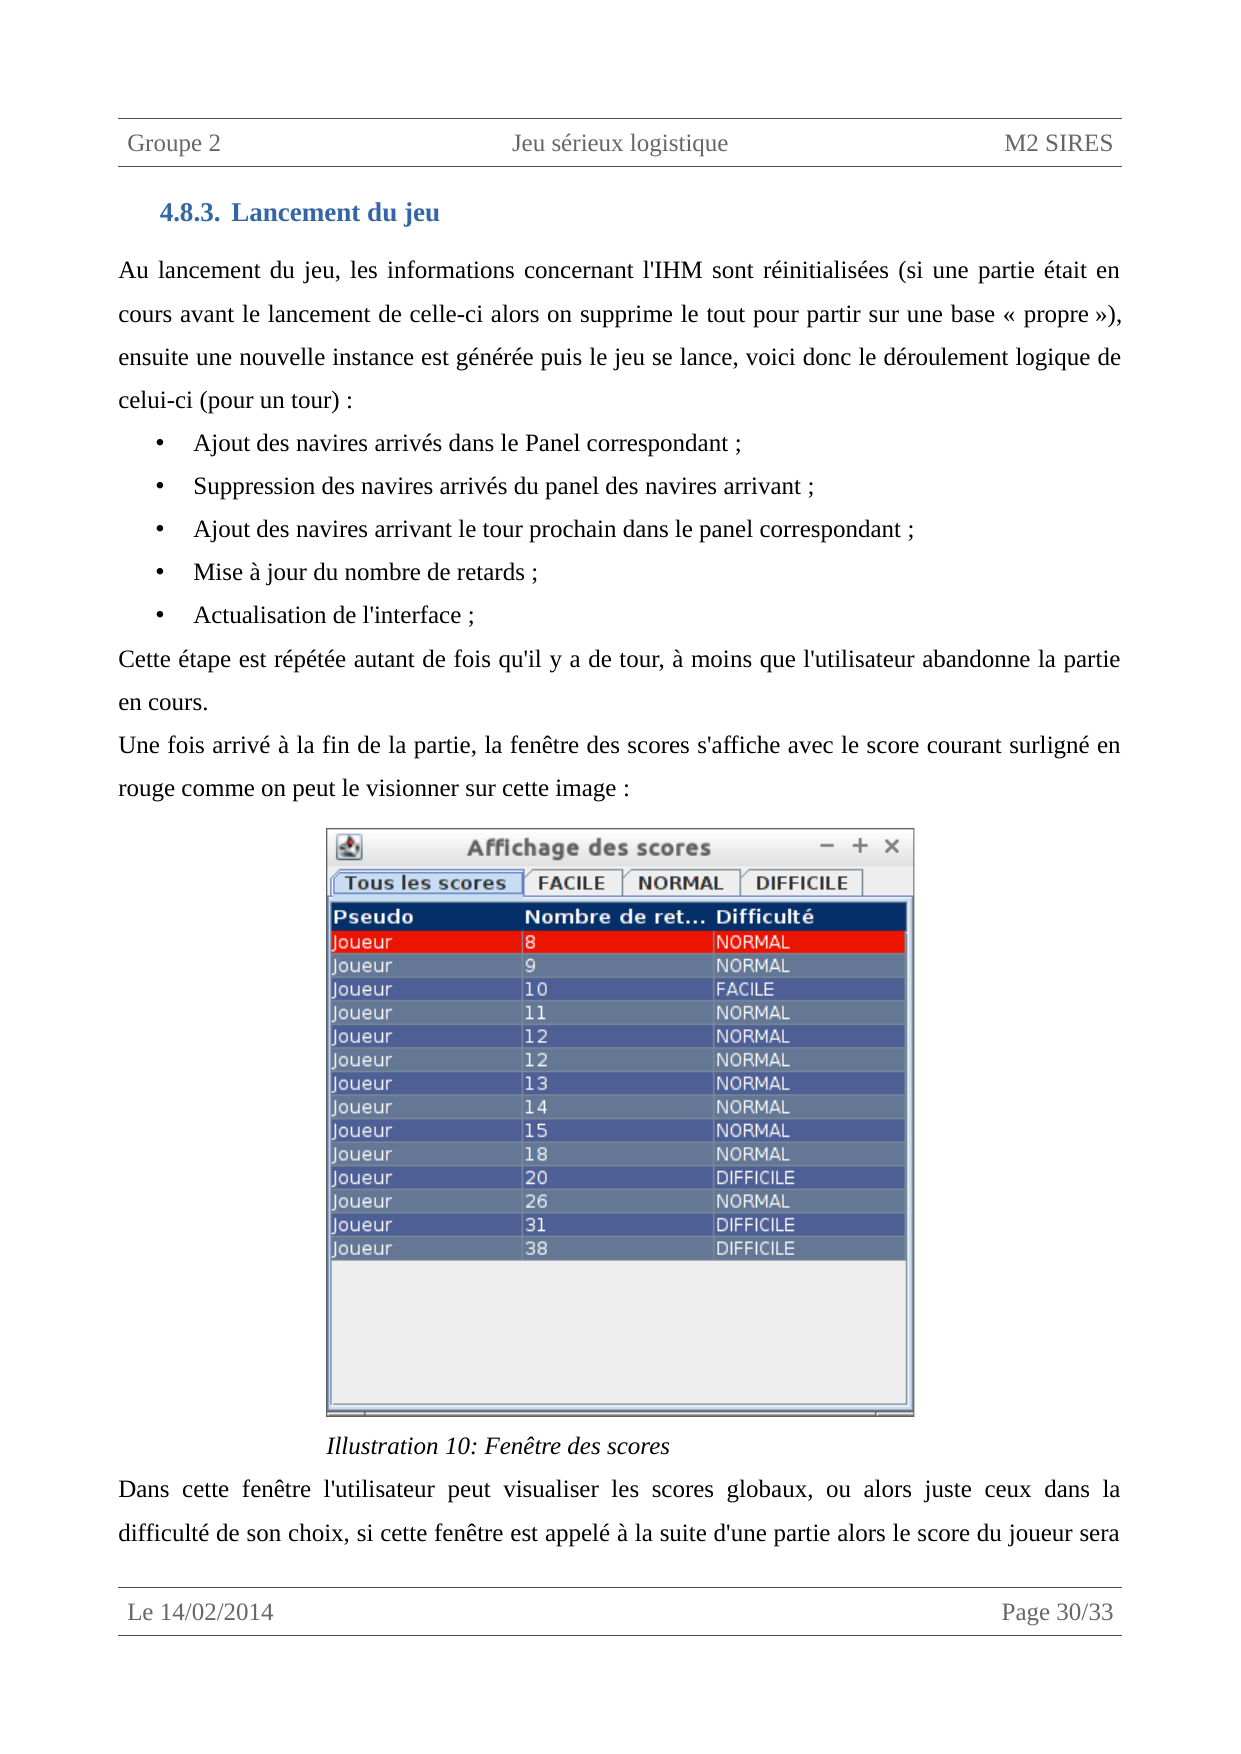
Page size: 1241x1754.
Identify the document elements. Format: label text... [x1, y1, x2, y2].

list Suppression des navires arrivés du panel des navires arrivant ; [156, 471, 1122, 500]
text Dans cette fenêtre l'utilisateur peut visualiser les scores globaux, ou alors juste ceux dans la difficulté de son choix, si cette fenêtre est appelé à la suite d'une partie alors le score du joueur sera [118, 816, 1122, 1546]
list Mise à jour du nombre de retards ; [156, 557, 1122, 586]
text Une fois arrivé à la fin de la partie, la fenêtre des scores s'affiche avec le score courant surligné en rouge comme on peut le visionner sur cette image : [118, 730, 1122, 802]
picture [326, 828, 915, 1417]
text Illustration 10: Fenêtre des scores [326, 1417, 914, 1460]
list Actualisation de l'interface ; [156, 601, 1122, 629]
subtitle Lancement du jeu [157, 196, 1122, 227]
list Ajout des navires arrivés dans le Panel correspondant ; [156, 428, 1122, 457]
text Cette étape est répétée autant de fois qu'il y a de tour, à moins que l'utilisateur abandonne la partie en cours. [118, 644, 1122, 716]
text Au lancement du jeu, les informations concernant l'IHM sont réinitialisées (si une partie était en cours avant le lancement de celle-ci alors on supprime le tout pour partir sur une base « propre »), ensuite une nouvelle instance est générée puis le jeu se lance, voici donc le déroulement logique de celui-ci (pour un tour) : [118, 256, 1122, 414]
list Ajout des navires arrivant le tour prochain dans le panel correspondant ; [156, 514, 1122, 543]
